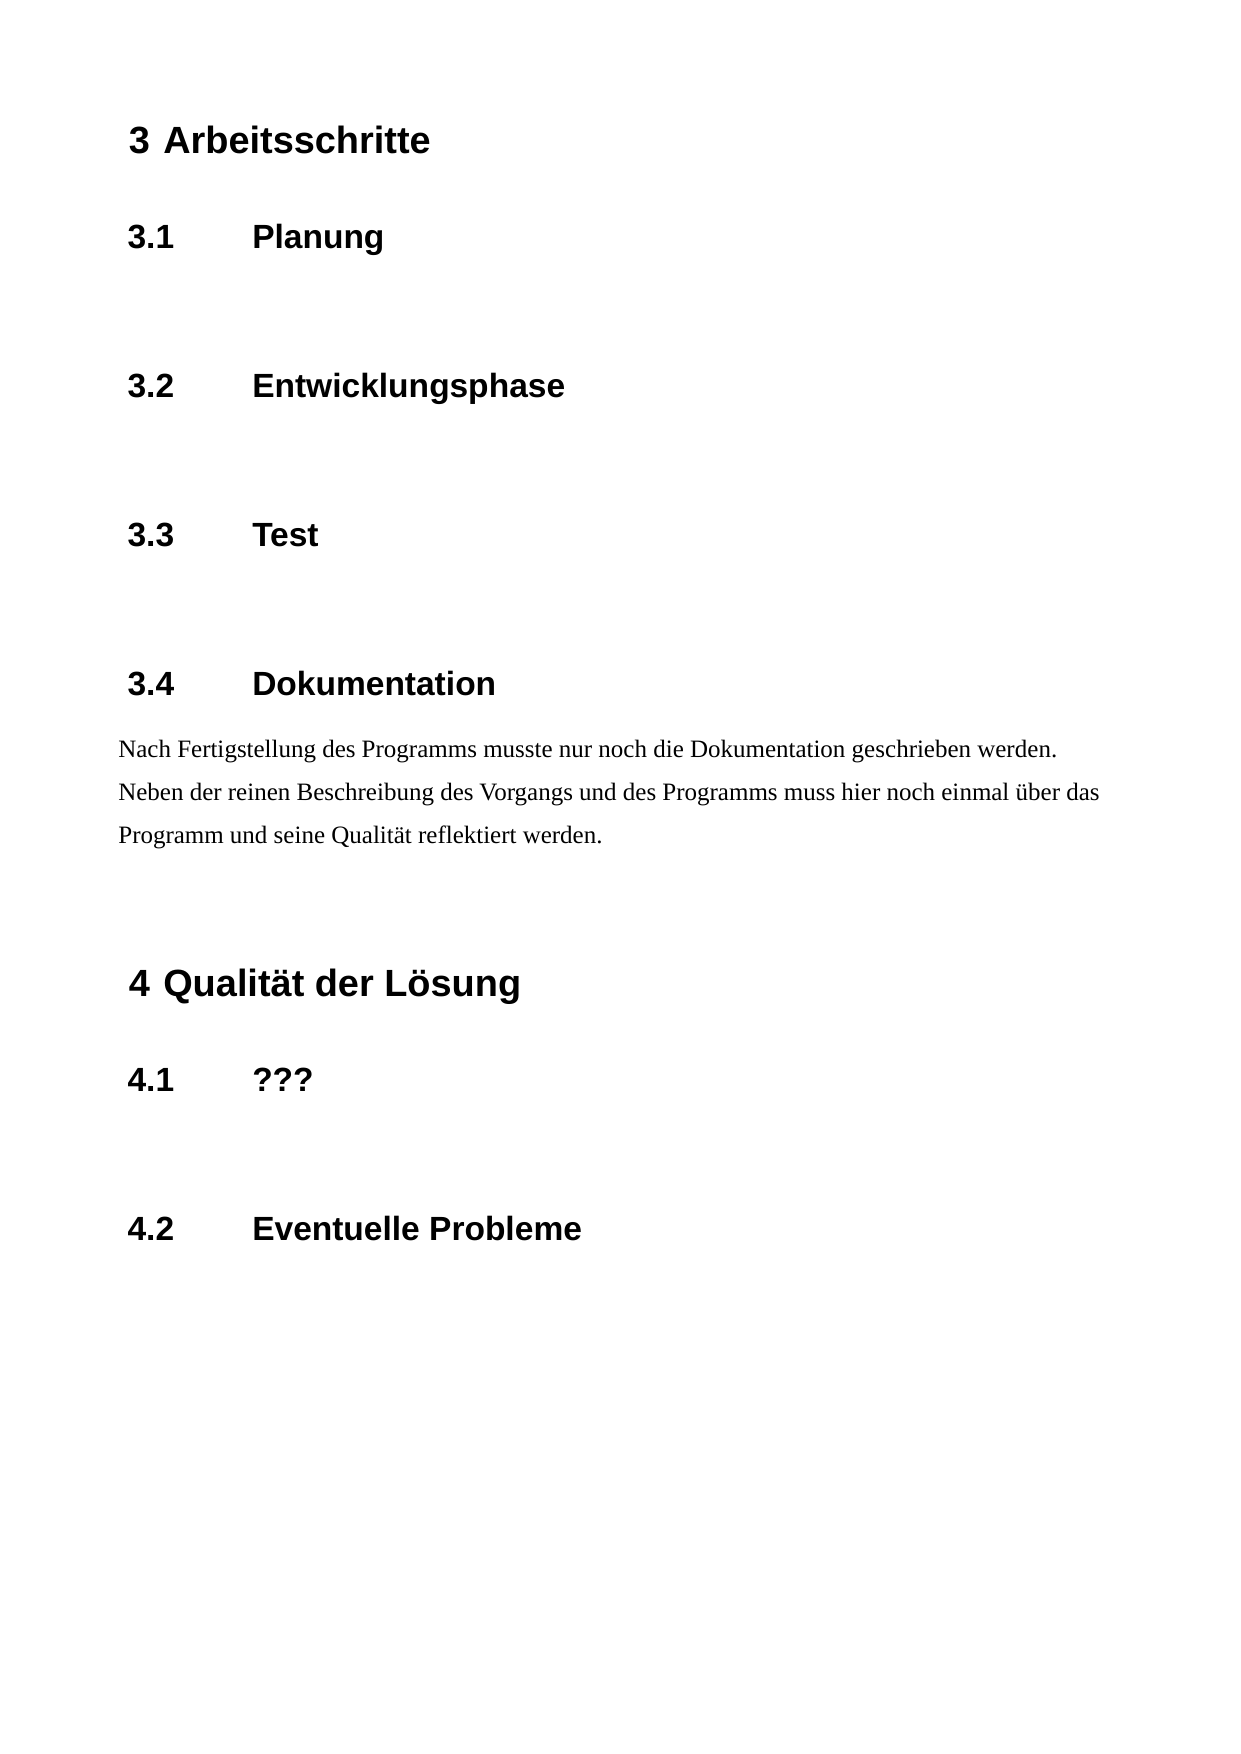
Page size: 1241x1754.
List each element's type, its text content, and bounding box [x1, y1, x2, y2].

subtitle Entwicklungsphase [118, 366, 1122, 404]
subtitle Arbeitsschritte [118, 118, 1122, 162]
subtitle ??? [118, 1059, 1122, 1098]
subtitle Eventuelle Probleme [118, 1208, 1122, 1247]
subtitle Test [118, 515, 1122, 553]
subtitle Dokumentation [118, 664, 1122, 702]
text Nach Fertigstellung des Programms musste nur noch die Dokumentation geschrieben werden. Neben der reinen Beschreibung des Vorgangs und des Programms muss hier noch einmal über das Programm und seine Qualität reflektiert werden. [118, 734, 1122, 849]
subtitle Qualität der Lösung [118, 961, 1122, 1004]
subtitle Planung [118, 217, 1122, 256]
